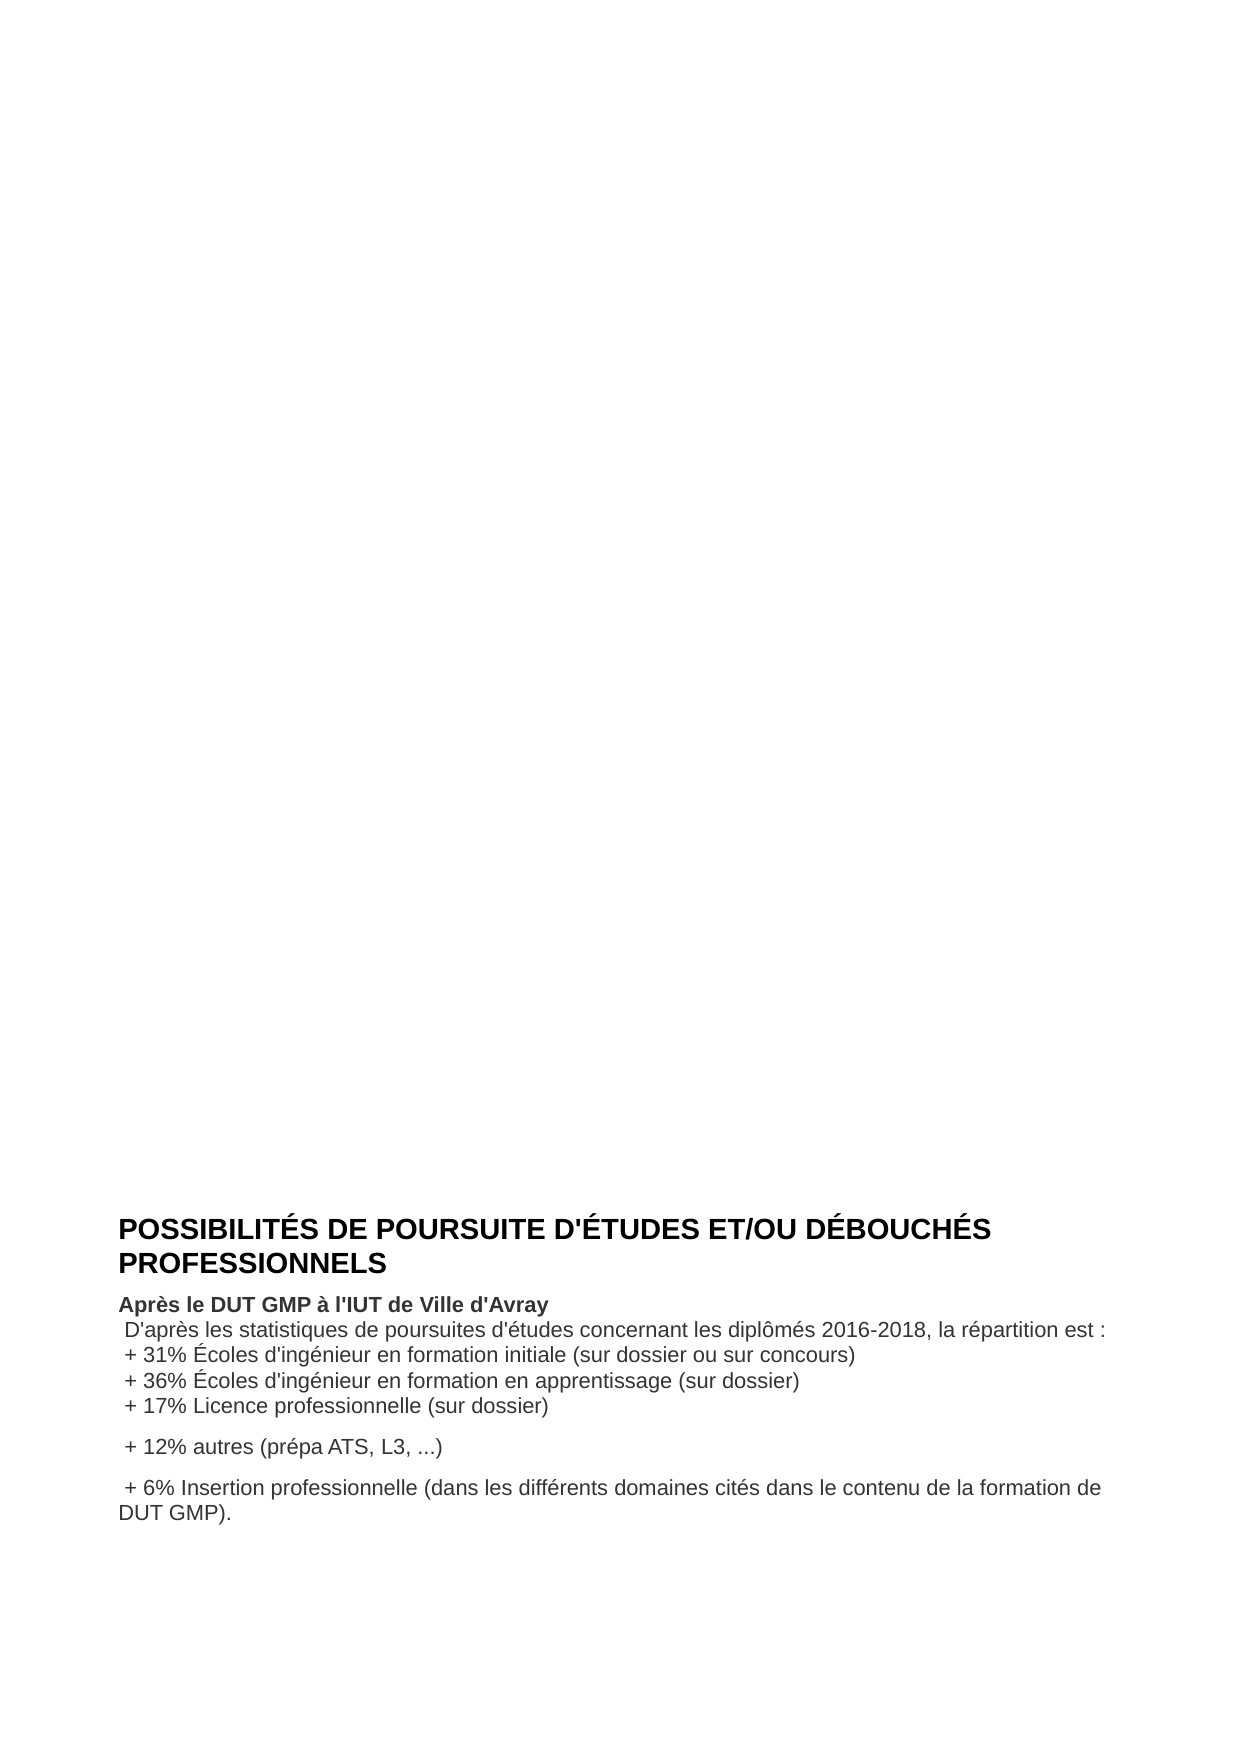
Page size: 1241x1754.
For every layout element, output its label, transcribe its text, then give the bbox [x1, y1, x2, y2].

text + 12% autres (prépa ATS, L3, ...) [118, 1433, 1122, 1459]
list + 6% Insertion professionnelle (dans les différents domaines cités dans le contenu de la formation de DUT GMP). [118, 1474, 1122, 1525]
subtitle POSSIBILITÉS DE POURSUITE D'ÉTUDES ET/OU DÉBOUCHÉS PROFESSIONNELS [118, 1212, 1122, 1279]
text Après le DUT GMP à l'IUT de Ville d'Avray D'après les statistiques de poursuites d'études concernant les diplômés 2016-2018, la répartition est : + 31% Écoles d'ingénieur en formation initiale (sur dossier ou sur concours) + 36% Écoles d'ingénieur en formation en apprentissage (sur dossier) + 17% Licence professionnelle (sur dossier) [118, 1292, 1122, 1418]
